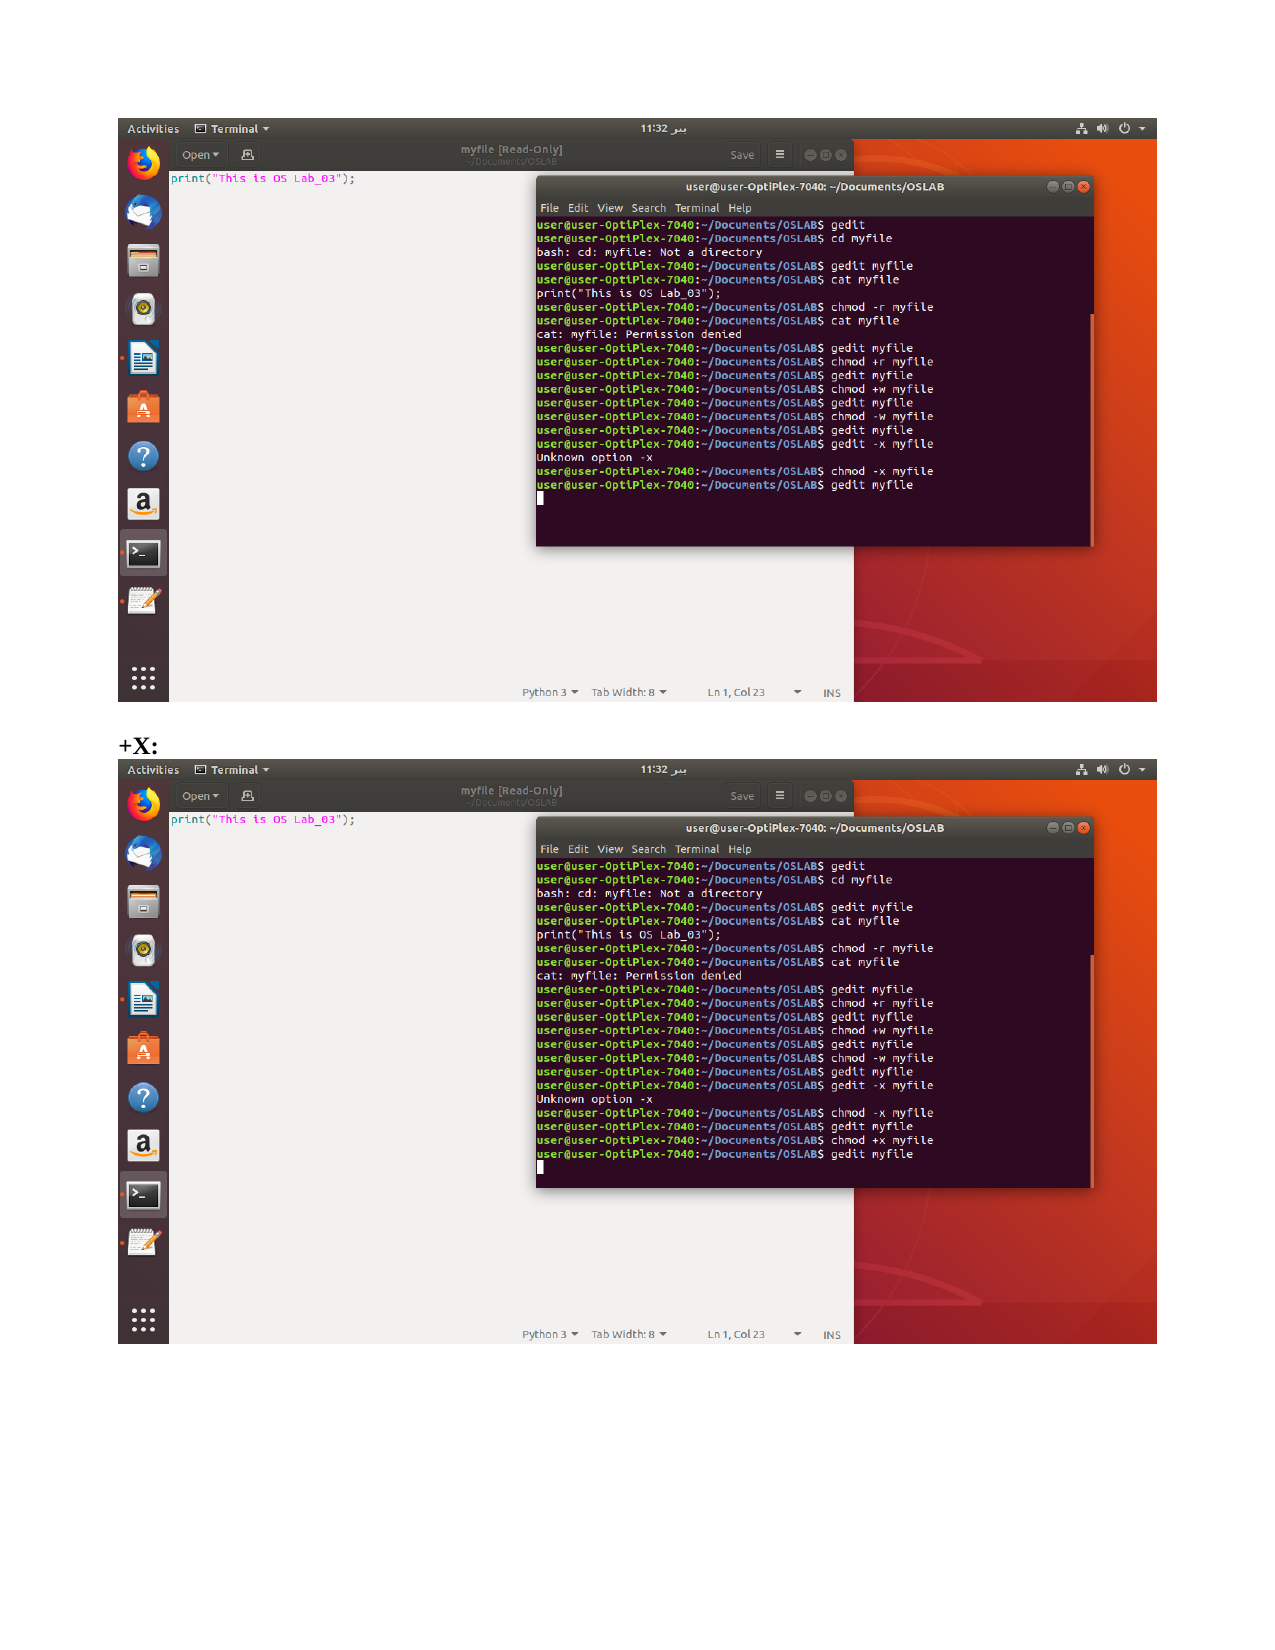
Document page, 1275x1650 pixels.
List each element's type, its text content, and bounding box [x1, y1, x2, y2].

text +X: [118, 731, 1157, 759]
picture [118, 759, 1157, 1344]
picture [118, 118, 1157, 702]
